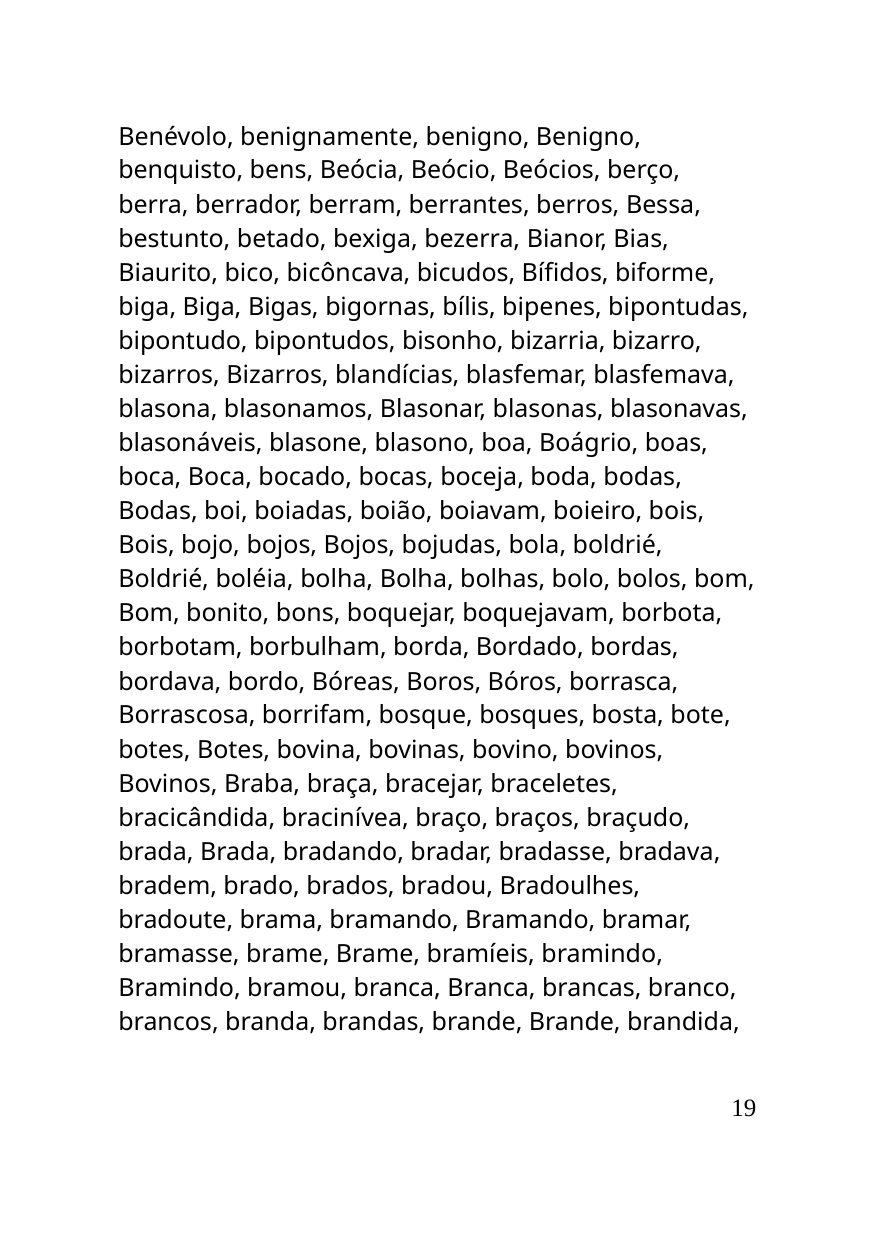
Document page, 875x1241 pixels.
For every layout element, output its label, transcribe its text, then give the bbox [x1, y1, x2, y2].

text Benévolo, benignamente, benigno, Benigno, benquisto, bens, Beócia, Beócio, Beócios, berço, berra, berrador, berram, berrantes, berros, Bessa, bestunto, betado, bexiga, bezerra, Bianor, Bias, Biaurito, bico, bicôncava, bicudos, Bífidos, biforme, biga, Biga, Bigas, bigornas, bílis, bipenes, bipontudas, bipontudo, bipontudos, bisonho, bizarria, bizarro, bizarros, Bizarros, blandícias, blasfemar, blasfemava, blasona, blasonamos, Blasonar, blasonas, blasonavas, blasonáveis, blasone, blasono, boa, Boágrio, boas, boca, Boca, bocado, bocas, boceja, boda, bodas, Bodas, boi, boiadas, boião, boiavam, boieiro, bois, Bois, bojo, bojos, Bojos, bojudas, bola, boldrié, Boldrié, boléia, bolha, Bolha, bolhas, bolo, bolos, bom, Bom, bonito, bons, boquejar, boquejavam, borbota, borbotam, borbulham, borda, Bordado, bordas, bordava, bordo, Bóreas, Boros, Bóros, borrasca, Borrascosa, borrifam, bosque, bosques, bosta, bote, botes, Botes, bovina, bovinas, bovino, bovinos, Bovinos, Braba, braça, bracejar, braceletes, bracicândida, bracinívea, braço, braços, braçudo, brada, Brada, bradando, bradar, bradasse, bradava, bradem, brado, brados, bradou, Bradoulhes, bradoute, brama, bramando, Bramando, bramar, bramasse, brame, Brame, bramíeis, bramindo, Bramindo, bramou, branca, Branca, brancas, branco, brancos, branda, brandas, brande, Brande, brandida, [118, 118, 756, 1038]
